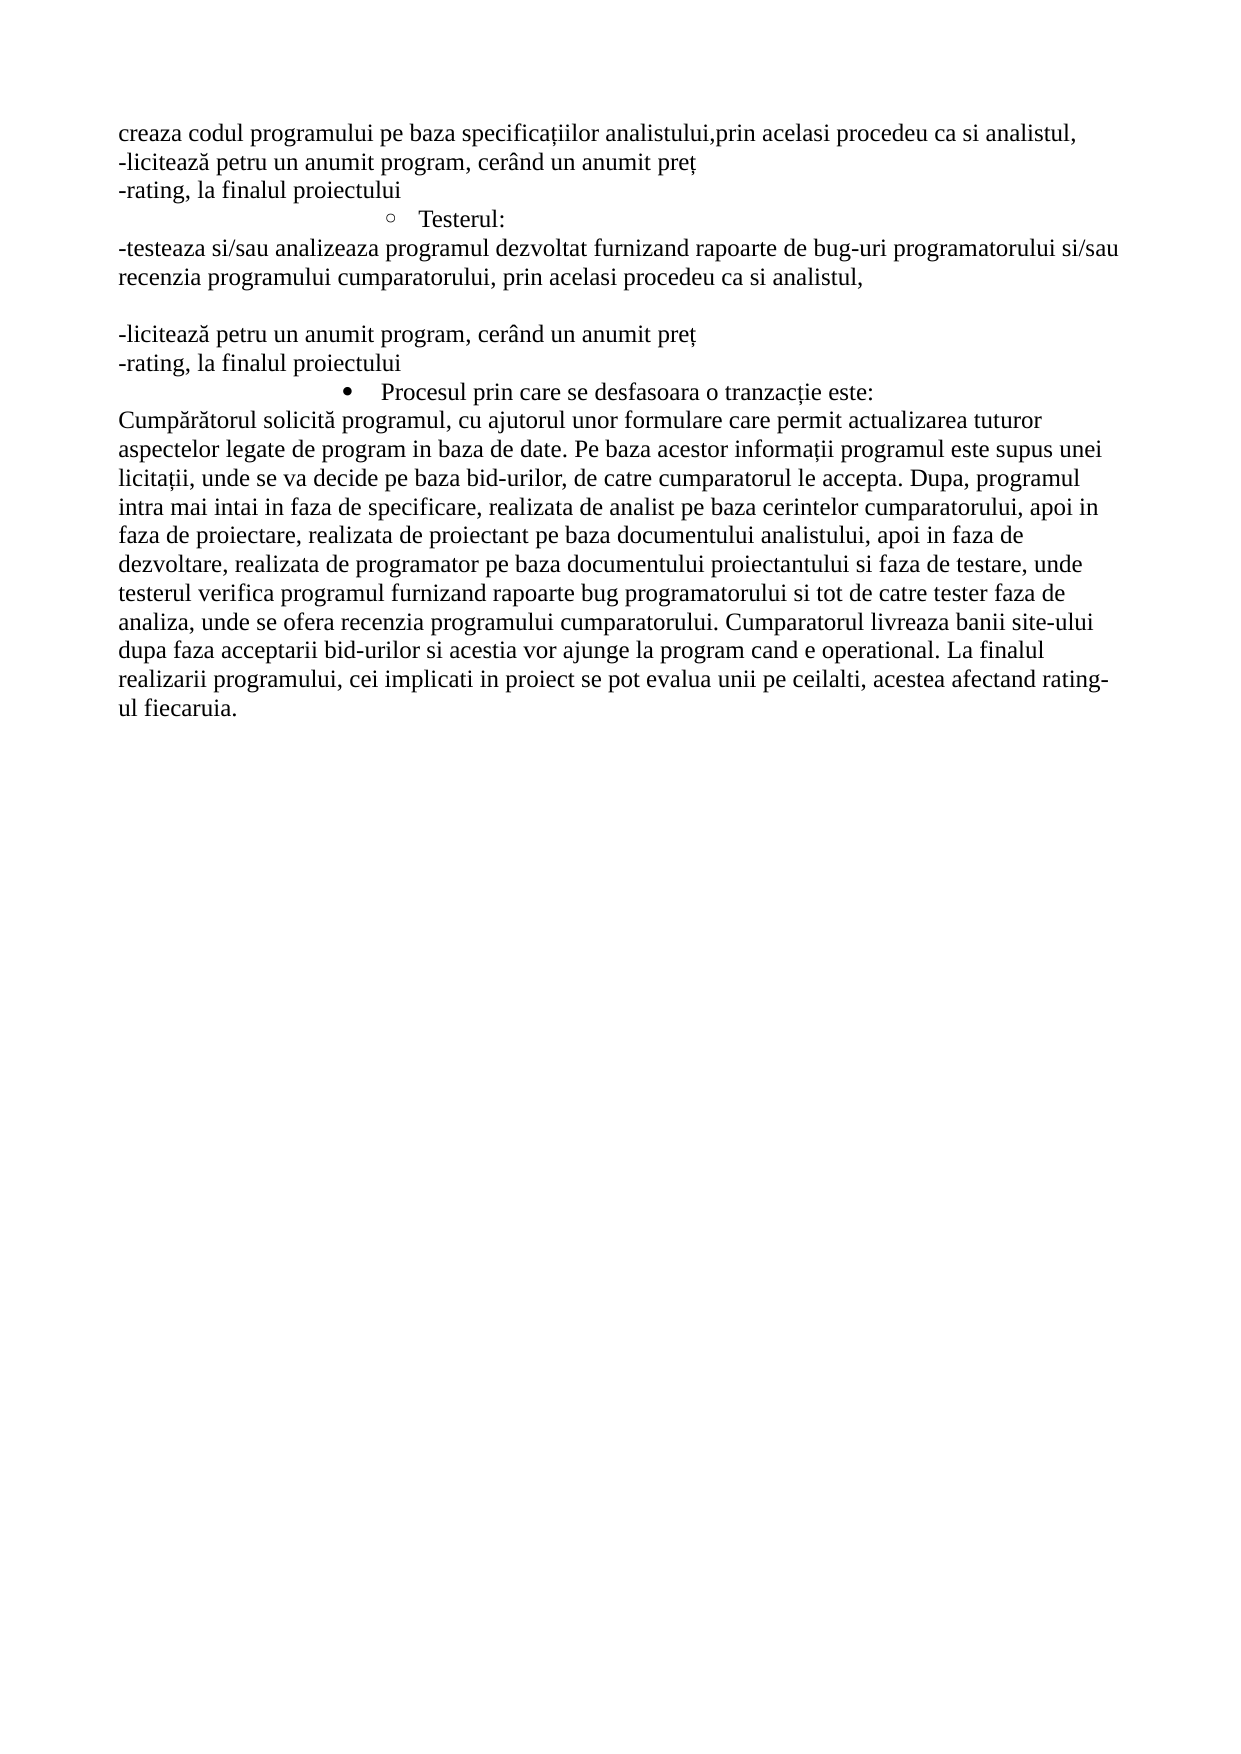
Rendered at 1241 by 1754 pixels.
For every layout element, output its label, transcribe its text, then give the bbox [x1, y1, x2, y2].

text -rating, la finalul proiectului [118, 348, 1122, 377]
text -rating, la finalul proiectului [118, 176, 1122, 204]
text -testeaza si/sau analizeaza programul dezvoltat furnizand rapoarte de bug-uri programatorului si/sau recenzia programului cumparatorului, prin acelasi procedeu ca si analistul, [118, 233, 1122, 291]
text -licitează petru un anumit program, cerând un anumit preț [118, 147, 1122, 176]
text Cumpărătorul solicită programul, cu ajutorul unor formulare care permit actualizarea tuturor aspectelor legate de program in baza de date. Pe baza acestor informații programul este supus unei licitații, unde se va decide pe baza bid-urilor, de catre cumparatorul le accepta. Dupa, programul intra mai intai in faza de specificare, realizata de analist pe baza cerintelor cumparatorului, apoi in faza de proiectare, realizata de proiectant pe baza documentului analistului, apoi in faza de dezvoltare, realizata de programator pe baza documentului proiectantului si faza de testare, unde testerul verifica programul furnizand rapoarte bug programatorului si tot de catre tester faza de analiza, unde se ofera recenzia programului cumparatorului. Cumparatorul livreaza banii site-ului dupa faza acceptarii bid-urilor si acestia vor ajunge la program cand e operational. La finalul realizarii programului, cei implicati in proiect se pot evalua unii pe ceilalti, acestea afectand rating-ul fiecaruia. [118, 406, 1122, 722]
text creaza codul programului pe baza specificațiilor analistului,prin acelasi procedeu ca si analistul, [118, 118, 1122, 147]
list Testerul: [381, 204, 1122, 233]
text -licitează petru un anumit program, cerând un anumit preț [118, 319, 1122, 348]
list Procesul prin care se desfasoara o tranzacție este: [343, 377, 1122, 406]
